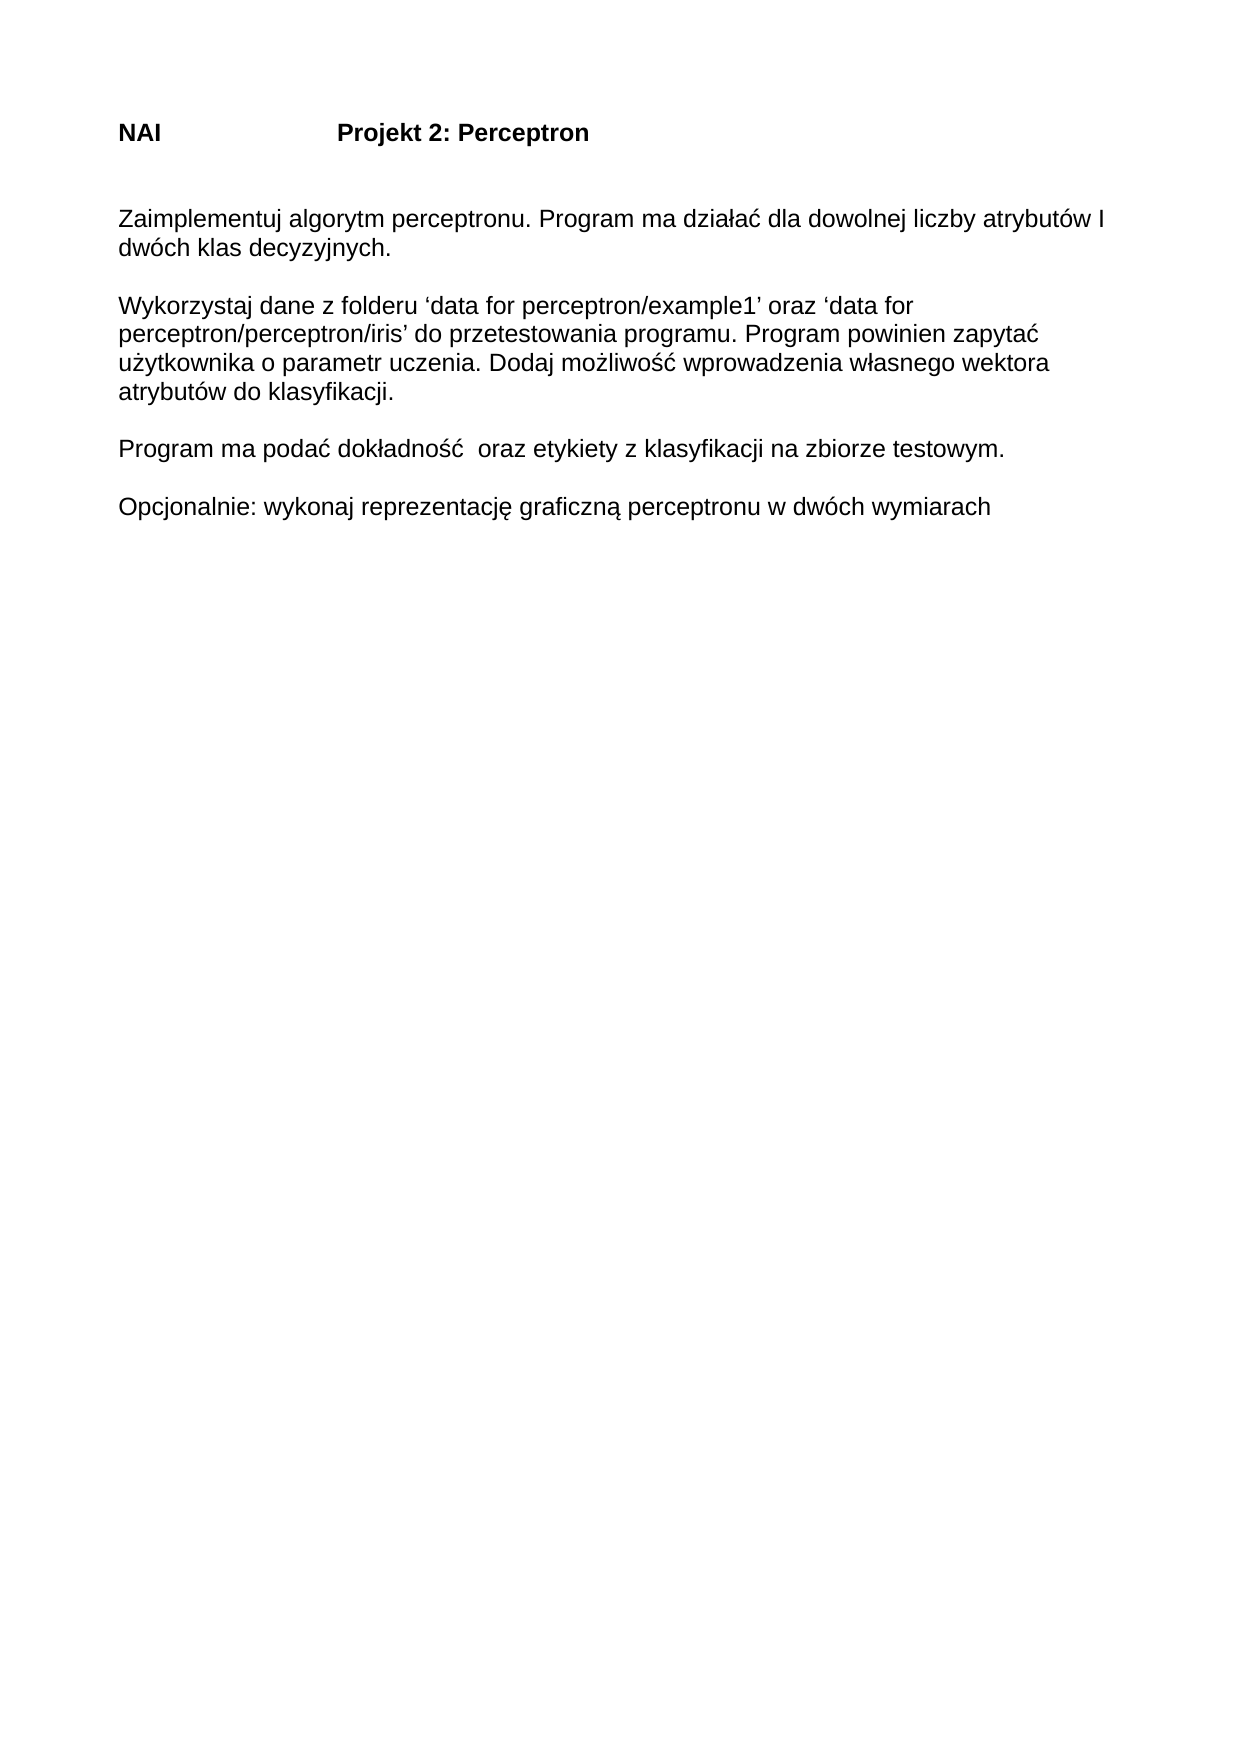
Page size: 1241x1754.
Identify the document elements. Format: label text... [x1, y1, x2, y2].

text NAI Projekt 2: Perceptron [118, 118, 1122, 147]
text Opcjonalnie: wykonaj reprezentację graficzną perceptronu w dwóch wymiarach [118, 492, 1122, 521]
text Program ma podać dokładność oraz etykiety z klasyfikacji na zbiorze testowym. [118, 406, 1122, 463]
text Zaimplementuj algorytm perceptronu. Program ma działać dla dowolnej liczby atrybutów I dwóch klas decyzyjnych. [118, 204, 1122, 262]
text Wykorzystaj dane z folderu ‘data for perceptron/example1’ oraz ‘data for perceptron/perceptron/iris’ do przetestowania programu. Program powinien zapytać użytkownika o parametr uczenia. Dodaj możliwość wprowadzenia własnego wektora atrybutów do klasyfikacji. [118, 291, 1122, 406]
